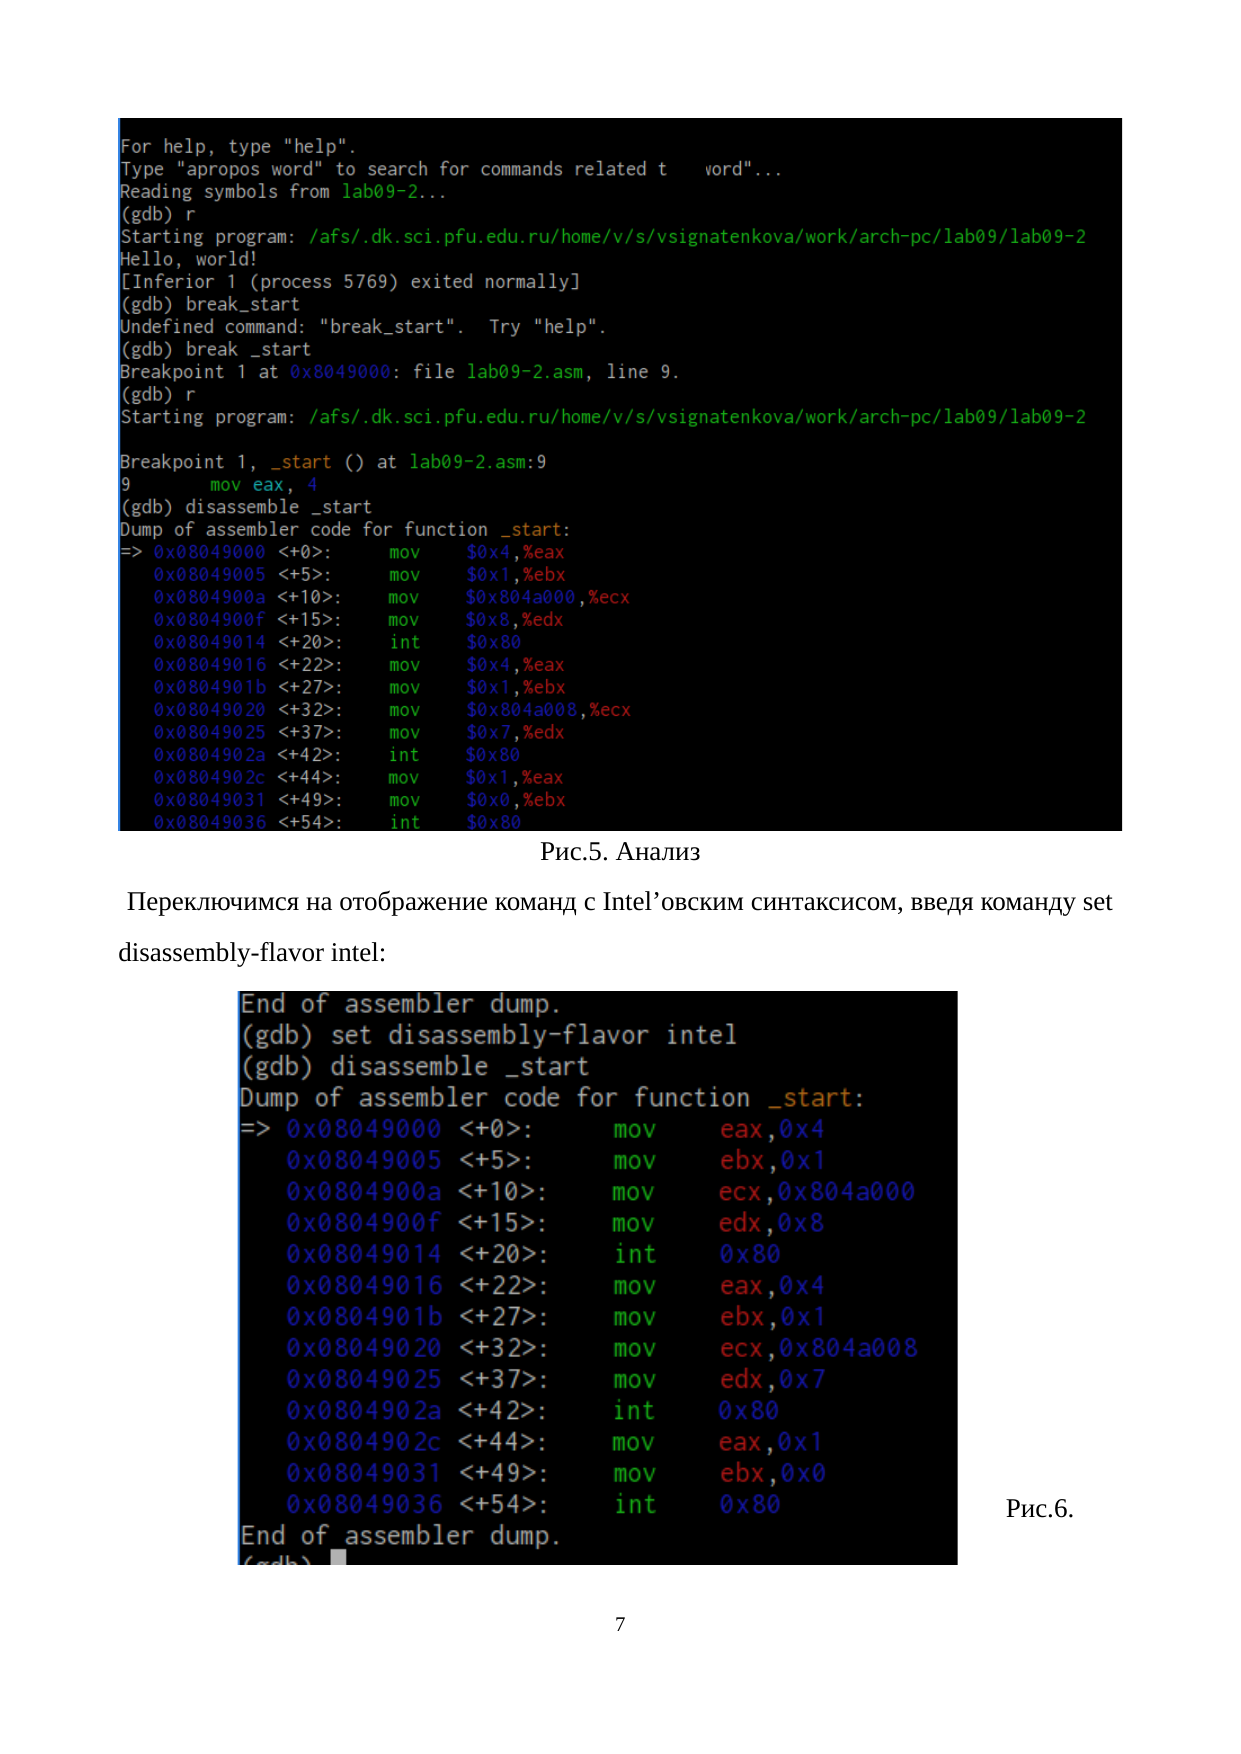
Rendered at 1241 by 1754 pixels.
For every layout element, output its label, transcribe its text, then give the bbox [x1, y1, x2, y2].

text Переключимся на отображение команд с Intel’овским синтаксисом, введя команду set [118, 885, 1122, 917]
text disassembly-flavor intel: [118, 936, 1122, 967]
text [118, 1492, 237, 1523]
picture [118, 118, 1123, 831]
text Рис.5. Анализ [118, 831, 1122, 866]
picture [237, 991, 958, 1565]
text Рис.6. [958, 1492, 1122, 1523]
